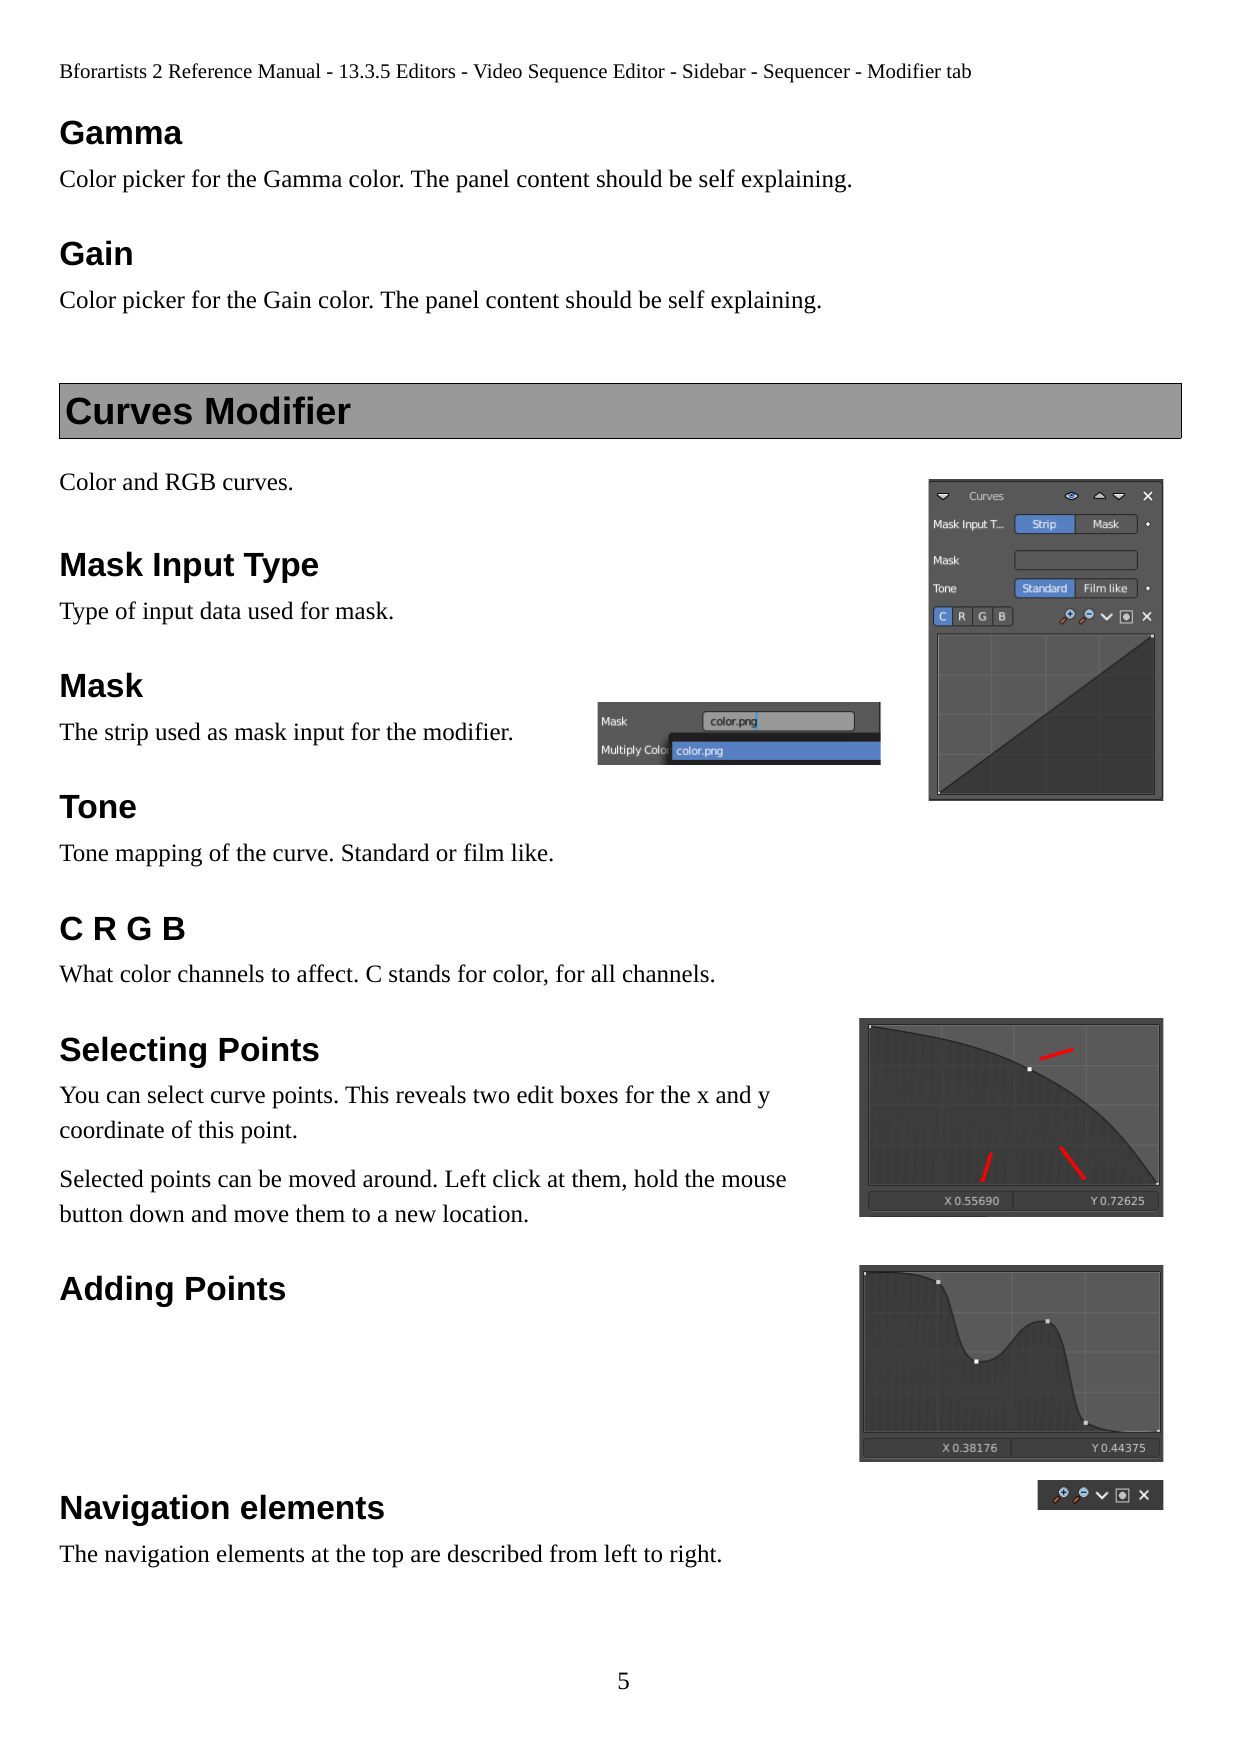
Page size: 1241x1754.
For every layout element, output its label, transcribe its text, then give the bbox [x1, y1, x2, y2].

subtitle [1164, 545, 1181, 584]
picture [928, 479, 1164, 801]
text Tone mapping of the curve. Standard or film like. [59, 838, 1181, 867]
text What color channels to affect. C stands for color, for all channels. [59, 959, 1181, 988]
subtitle Mask Input Type [59, 545, 928, 584]
subtitle Adding Points [59, 1268, 859, 1307]
picture [859, 1018, 1164, 1217]
table_header Curves Modifier [60, 384, 1181, 438]
picture [1037, 1480, 1164, 1510]
text Type of input data used for mask. [59, 596, 928, 625]
text Color and RGB curves. [59, 467, 1181, 496]
text Color picker for the Gain color. The panel content should be self explaining. [59, 285, 1181, 313]
text Selected points can be moved around. Left click at them, hold the mouse button down and move them to a new location. [59, 1164, 1181, 1227]
text You can select curve points. This reveals two edit boxes for the x and y coordinate of this point. [59, 1081, 859, 1144]
subtitle Gain [59, 234, 1181, 272]
text [881, 717, 928, 746]
text Color picker for the Gamma color. The panel content should be self explaining. [59, 164, 1181, 192]
subtitle Selecting Points [59, 1029, 859, 1068]
text The navigation elements at the top are described from left to right. [59, 1539, 1181, 1568]
subtitle Gamma [59, 113, 1181, 151]
subtitle [1164, 666, 1181, 705]
subtitle [1164, 1268, 1181, 1307]
subtitle Mask [59, 666, 928, 705]
subtitle [1164, 1029, 1181, 1068]
text The strip used as mask input for the modifier. [59, 717, 597, 746]
picture [859, 1265, 1164, 1462]
subtitle C R G B [59, 908, 1181, 947]
subtitle Navigation elements [59, 1488, 1181, 1526]
subtitle Tone [59, 787, 1181, 826]
picture [597, 702, 881, 765]
